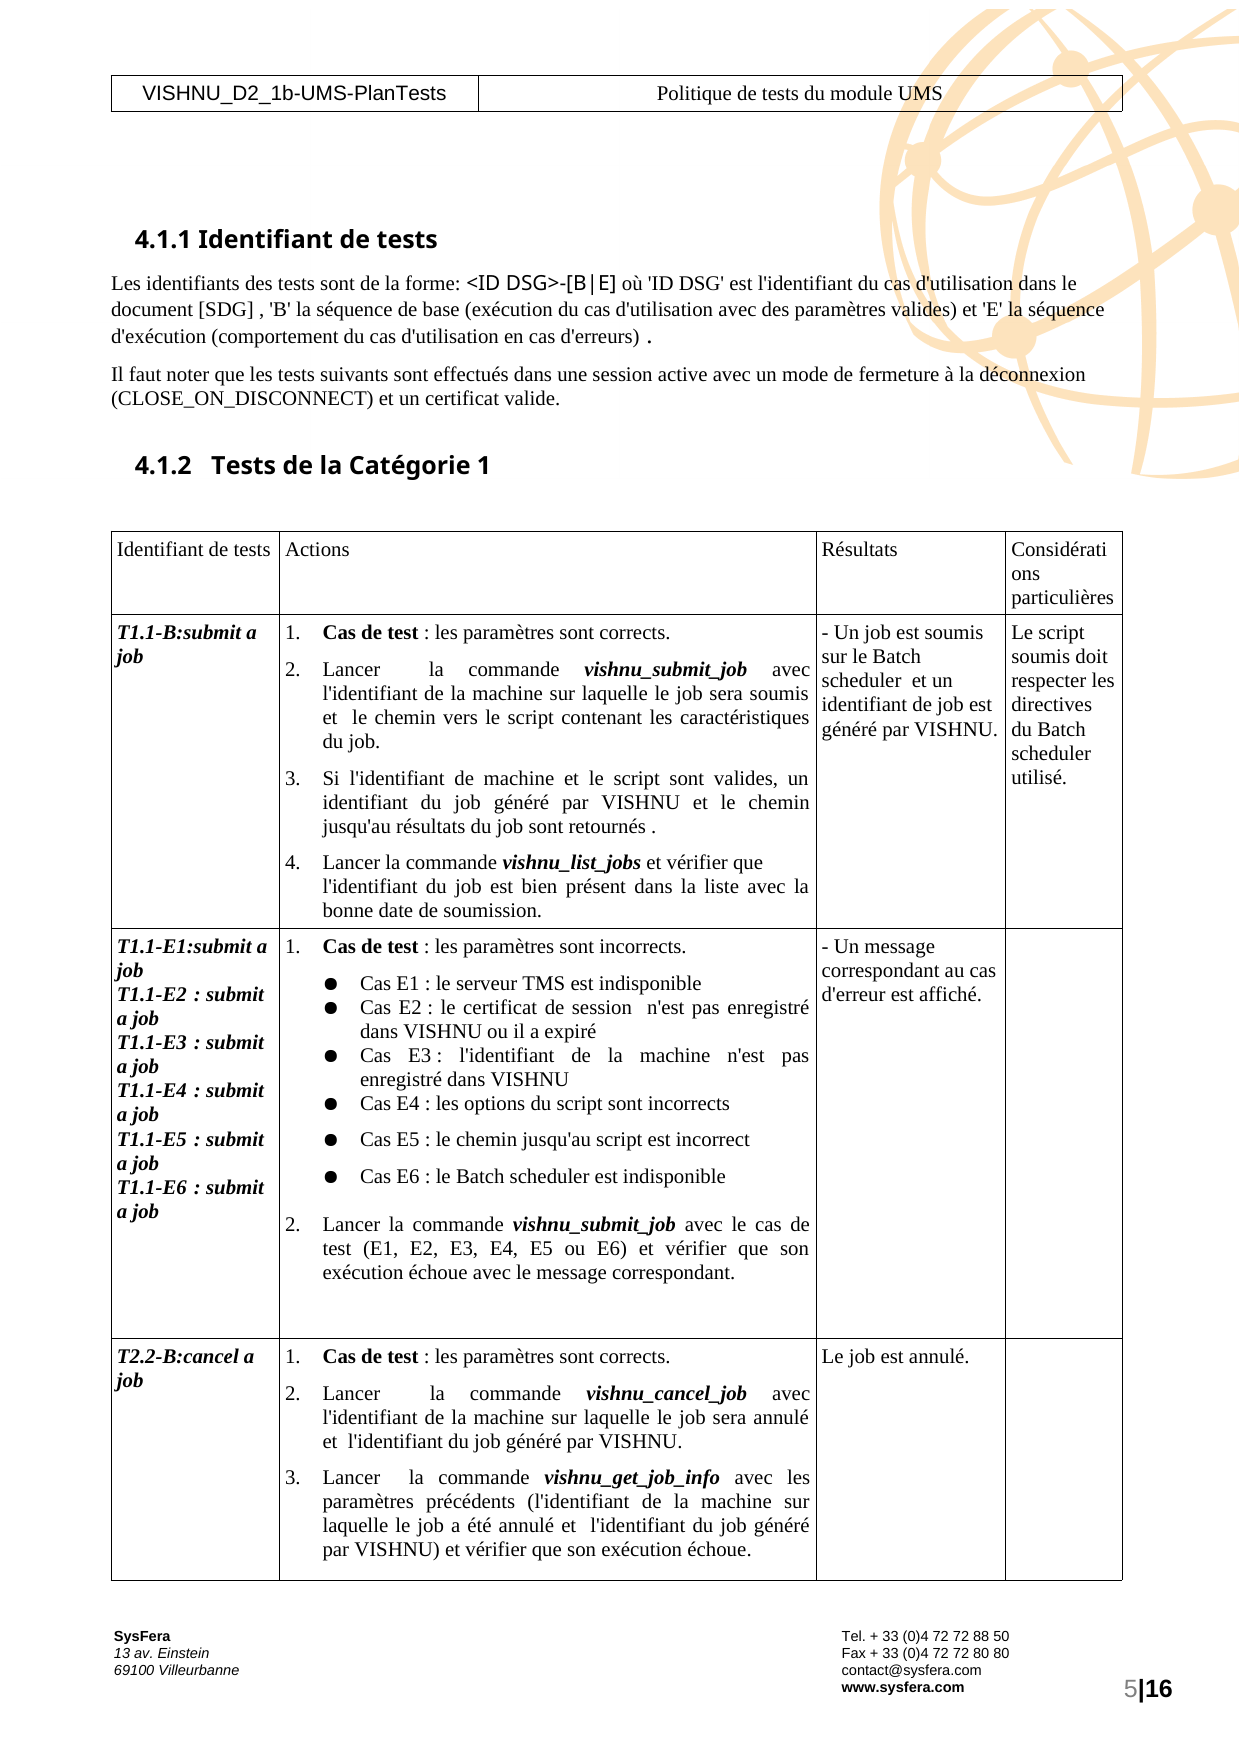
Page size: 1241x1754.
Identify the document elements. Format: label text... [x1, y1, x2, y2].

table_cell T1.1-B:submit a job [112, 615, 279, 928]
table_cell Le script soumis doit respecter les directives du Batch scheduler utilisé. [1006, 615, 1122, 928]
table_cell T2.2-B:cancel a job [112, 1339, 279, 1580]
table_header Considérations particulières [1006, 532, 1122, 614]
table_header Résultats [817, 532, 1005, 614]
picture [410, 463, 415, 471]
table_cell Cas de test : les paramètres sont incorrects. Cas E1 : le serveur TMS est indisponible Cas E2 : le certificat de session n'est pas enregistré dans VISHNU ou il a expiré Cas E3 : l'identifiant de la machine n'est pas enregistré dans VISHNU Cas E4 : les options du script sont incorrects Cas E5 : le chemin jusqu'au script est incorrect Cas E6 : le Batch scheduler est indisponible Lancer la commande vishnu_submit_job avec le cas de test (E1, E2, E3, E4, E5 ou E6) et vérifier que son exécution échoue avec le message correspondant. [280, 929, 816, 1338]
table_cell - Un job est soumis sur le Batch scheduler et un identifiant de job est généré par VISHNU. [817, 615, 1005, 928]
table_cell Cas de test : les paramètres sont corrects. Lancer la commande vishnu_cancel_job avec l'identifiant de la machine sur laquelle le job sera annulé et l'identifiant du job généré par VISHNU. Lancer la commande vishnu_get_job_info avec les paramètres précédents (l'identifiant de la machine sur laquelle le job a été annulé et l'identifiant du job généré par VISHNU) et vérifier que son exécution échoue. [280, 1339, 816, 1580]
table_header Identifiant de tests [112, 532, 279, 614]
table_cell [1006, 1339, 1122, 1580]
table_cell - Un message correspondant au cas d'erreur est affiché. [817, 929, 1005, 1338]
table_cell [1006, 929, 1122, 1338]
table_header Actions [280, 532, 816, 614]
table_cell T1.1-E1:submit a job T1.1-E2 : submit a job T1.1-E3 : submit a job T1.1-E4 : submit a job T1.1-E5 : submit a job T1.1-E6 : submit a job [112, 929, 279, 1338]
picture [1, 9, 1239, 479]
table_cell Cas de test : les paramètres sont corrects. Lancer la commande vishnu_submit_job avec l'identifiant de la machine sur laquelle le job sera soumis et le chemin vers le script contenant les caractéristiques du job. Si l'identifiant de machine et le script sont valides, un identifiant du job généré par VISHNU et le chemin jusqu'au résultats du job sont retournés . Lancer la commande vishnu_list_jobs et vérifier que l'identifiant du job est bien présent dans la liste avec la bonne date de soumission. [280, 615, 816, 928]
table_cell Le job est annulé. [817, 1339, 1005, 1580]
